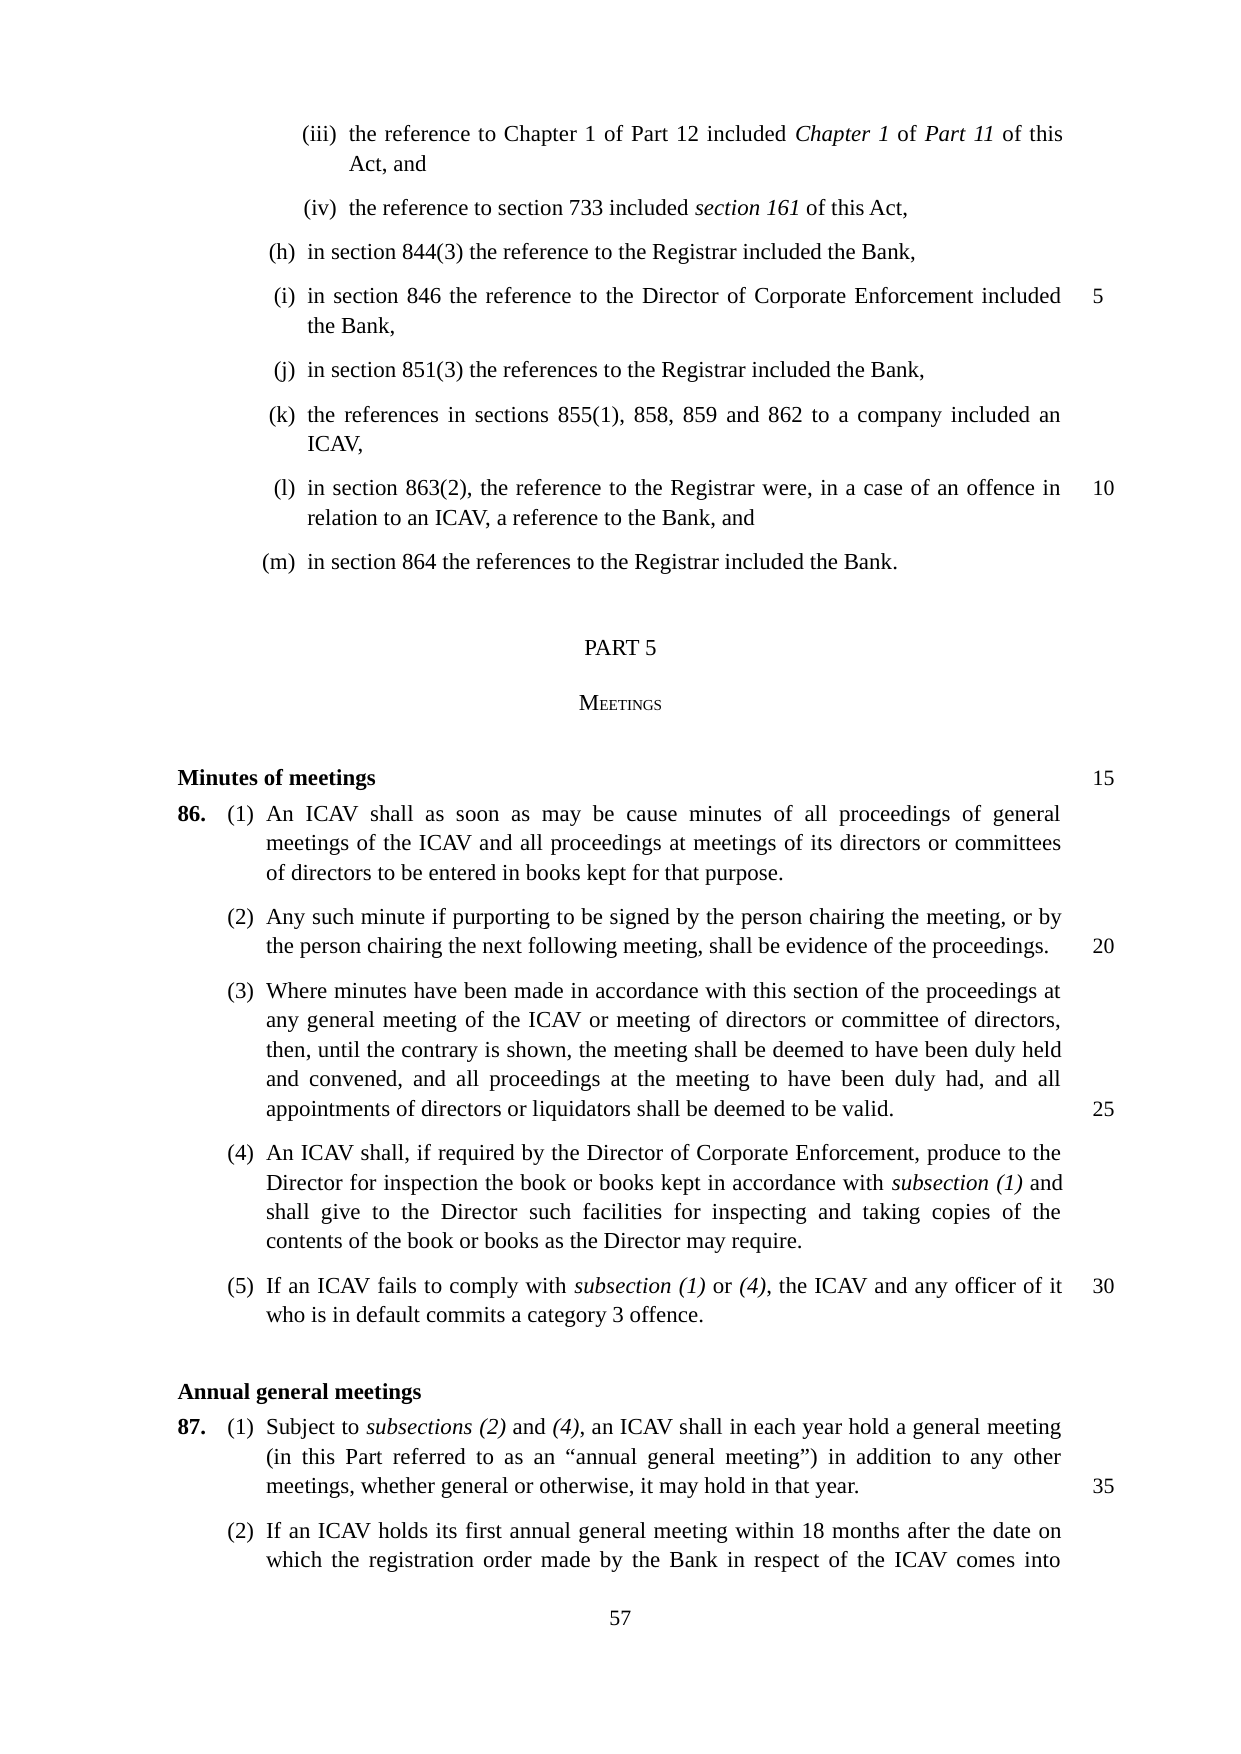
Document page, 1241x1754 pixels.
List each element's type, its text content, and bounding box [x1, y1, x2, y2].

text (k) the references in sections 855(1), 858, 859 and 862 to a company included an ICAV, [177, 398, 1063, 457]
title Meetings [177, 689, 1063, 715]
text 87. (1) Subject to subsections (2) and (4), an ICAV shall in each year hold a general meeting (in this Part referred to as an “annual general meeting”) in addition to any other meetings, whether general or otherwise, it may hold in that year. [177, 1411, 1063, 1500]
text (h) in section 844(3) the reference to the Registrar included the Bank, [177, 236, 1063, 266]
text (i) in section 846 the reference to the Director of Corporate Enforcement included the Bank, [177, 280, 1063, 339]
text (2) Any such minute if purporting to be signed by the person chairing the meeting, or by the person chairing the next following meeting, shall be evidence of the proceedings. [177, 901, 1063, 960]
text PART 5 [177, 634, 1063, 660]
text (5) If an ICAV fails to comply with subsection (1) or (4), the ICAV and any officer of it who is in default commits a category 3 offence. [177, 1269, 1063, 1328]
text (iii) the reference to Chapter 1 of Part 12 included Chapter 1 of Part 11 of this Act, and [177, 118, 1063, 177]
text (m) in section 864 the references to the Registrar included the Bank. [177, 546, 1063, 575]
text (j) in section 851(3) the references to the Registrar included the Bank, [177, 354, 1063, 384]
text 86. (1) An ICAV shall as soon as may be cause minutes of all proceedings of general meetings of the ICAV and all proceedings at meetings of its directors or committees of directors to be entered in books kept for that purpose. [177, 798, 1063, 886]
text Minutes of meetings [177, 762, 1063, 792]
text (3) Where minutes have been made in accordance with this section of the proceedings at any general meeting of the ICAV or meeting of directors or committee of directors, then, until the contrary is shown, the meeting shall be deemed to have been duly held and convened, and all proceedings at the meeting to have been duly had, and all appointments of directors or liquidators shall be deemed to be valid. [177, 975, 1063, 1122]
text (2) If an ICAV holds its first annual general meeting within 18 months after the date on which the registration order made by the Bank in respect of the ICAV comes into [177, 1514, 1063, 1573]
text Annual general meetings [177, 1376, 1063, 1405]
text (l) in section 863(2), the reference to the Registrar were, in a case of an offence in relation to an ICAV, a reference to the Bank, and [177, 472, 1063, 531]
text (iv) the reference to section 733 included section 161 of this Act, [177, 192, 1063, 221]
text (4) An ICAV shall, if required by the Director of Corporate Enforcement, produce to the Director for inspection the book or books kept in accordance with subsection (1) and shall give to the Director such facilities for inspecting and taking copies of the contents of the book or books as the Director may require. [177, 1137, 1063, 1255]
